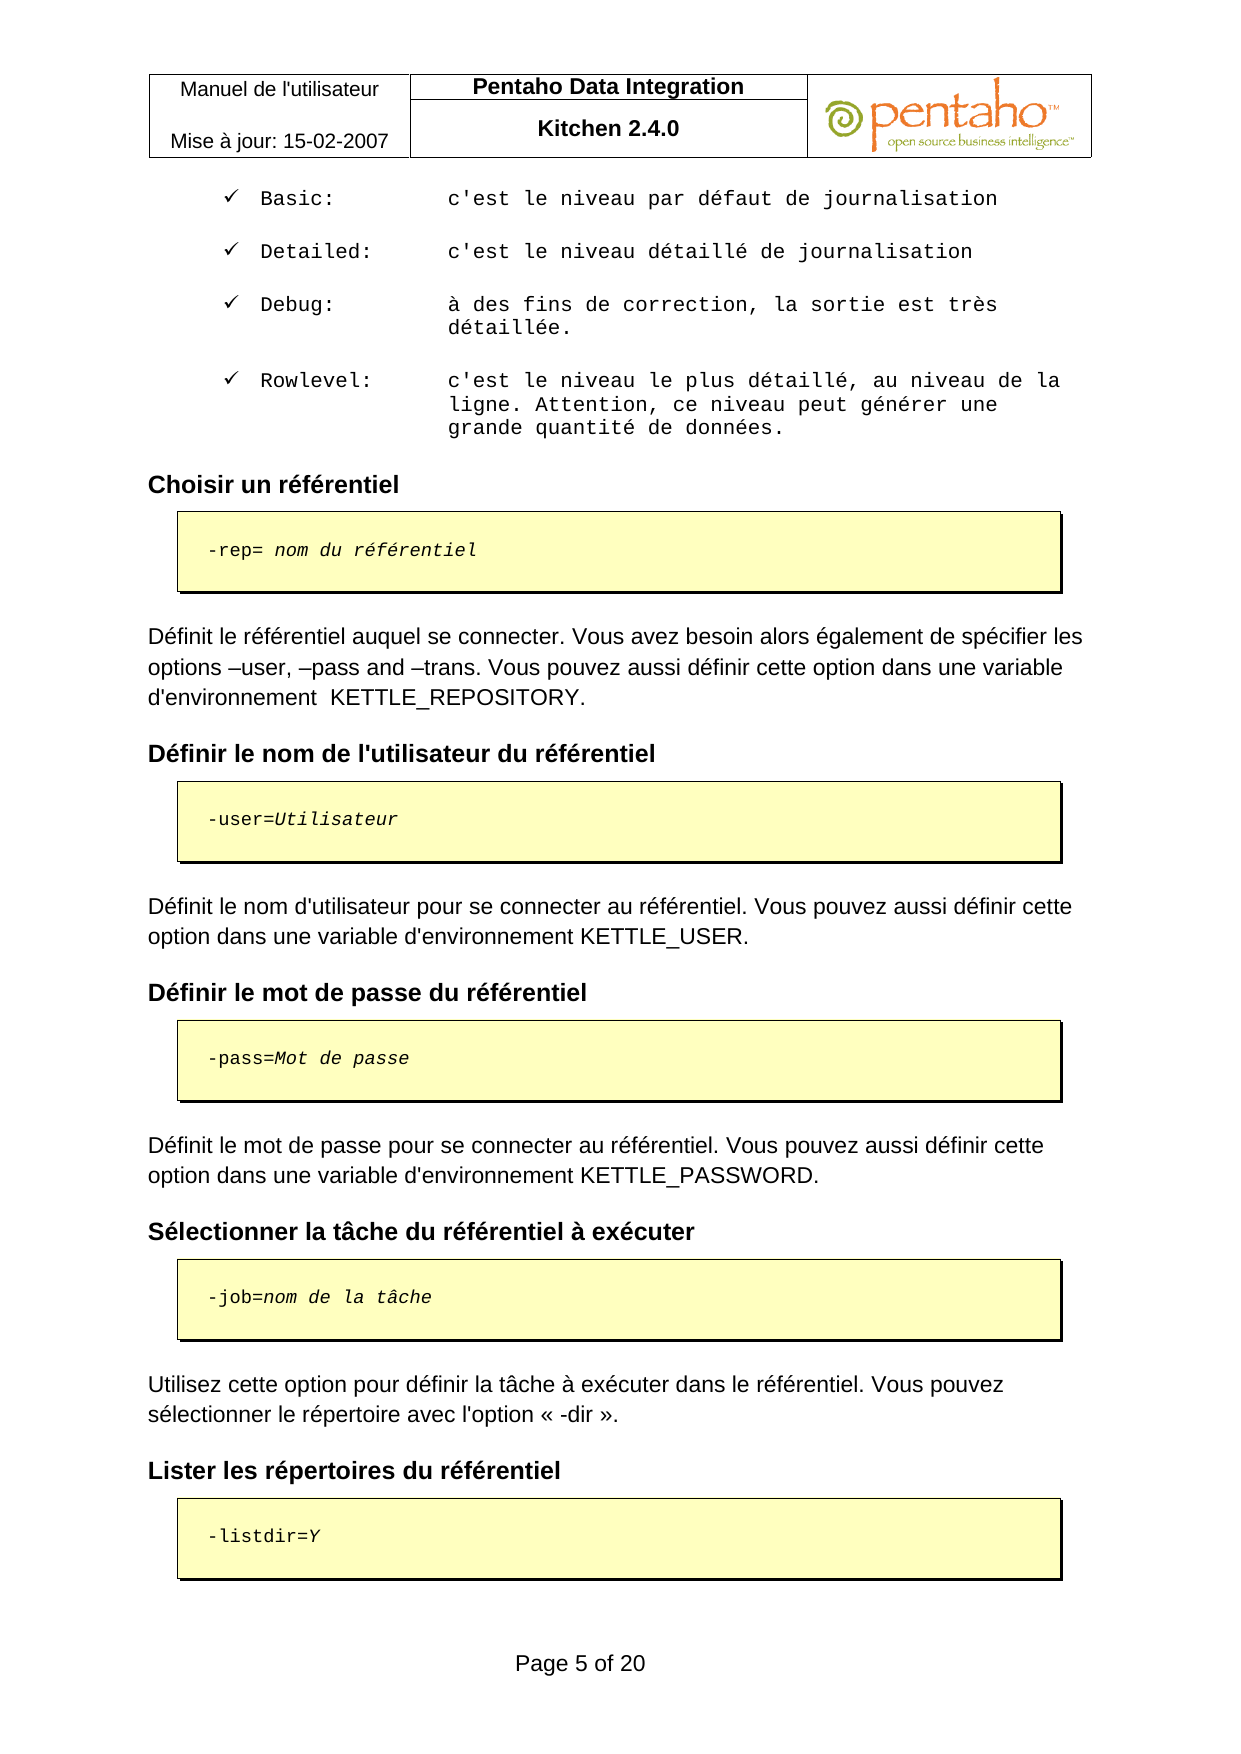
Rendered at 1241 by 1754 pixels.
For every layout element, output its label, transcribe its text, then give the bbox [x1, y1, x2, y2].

text -listdir=Y [178, 1499, 1060, 1578]
text Définit le nom d'utilisateur pour se connecter au référentiel. Vous pouvez aussi définir cette option dans une variable d'environnement KETTLE_USER. [148, 893, 1092, 949]
text -job=nom de la tâche [178, 1260, 1060, 1339]
text -pass=Mot de passe [178, 1021, 1060, 1100]
text Définit le référentiel auquel se connecter. Vous avez besoin alors également de spécifier les options –user, –pass and –trans. Vous pouvez aussi définir cette option dans une variable d'environnement KETTLE_REPOSITORY. [148, 624, 1092, 711]
text -rep= nom du référentiel [178, 512, 1060, 591]
subtitle Lister les répertoires du référentiel [148, 1457, 1092, 1485]
subtitle Sélectionner la tâche du référentiel à exécuter [148, 1218, 1092, 1246]
text Définit le mot de passe pour se connecter au référentiel. Vous pouvez aussi définir cette option dans une variable d'environnement KETTLE_PASSWORD. [148, 1132, 1092, 1188]
text -user=Utilisateur [178, 782, 1060, 861]
list Debug: à des fins de correction, la sortie est très détaillée. [223, 294, 1092, 341]
text Utilisez cette option pour définir la tâche à exécuter dans le référentiel. Vous pouvez sélectionner le répertoire avec l'option « -dir ». [148, 1371, 1092, 1427]
list Rowlevel: c'est le niveau le plus détaillé, au niveau de la ligne. Attention, ce niveau peut générer une grande quantité de données. [223, 370, 1092, 441]
list Basic: c'est le niveau par défaut de journalisation [223, 188, 1092, 211]
list Detailed: c'est le niveau détaillé de journalisation [223, 241, 1092, 264]
subtitle Choisir un référentiel [148, 471, 1092, 498]
subtitle Définir le mot de passe du référentiel [148, 979, 1092, 1007]
subtitle Définir le nom de l'utilisateur du référentiel [148, 740, 1092, 768]
